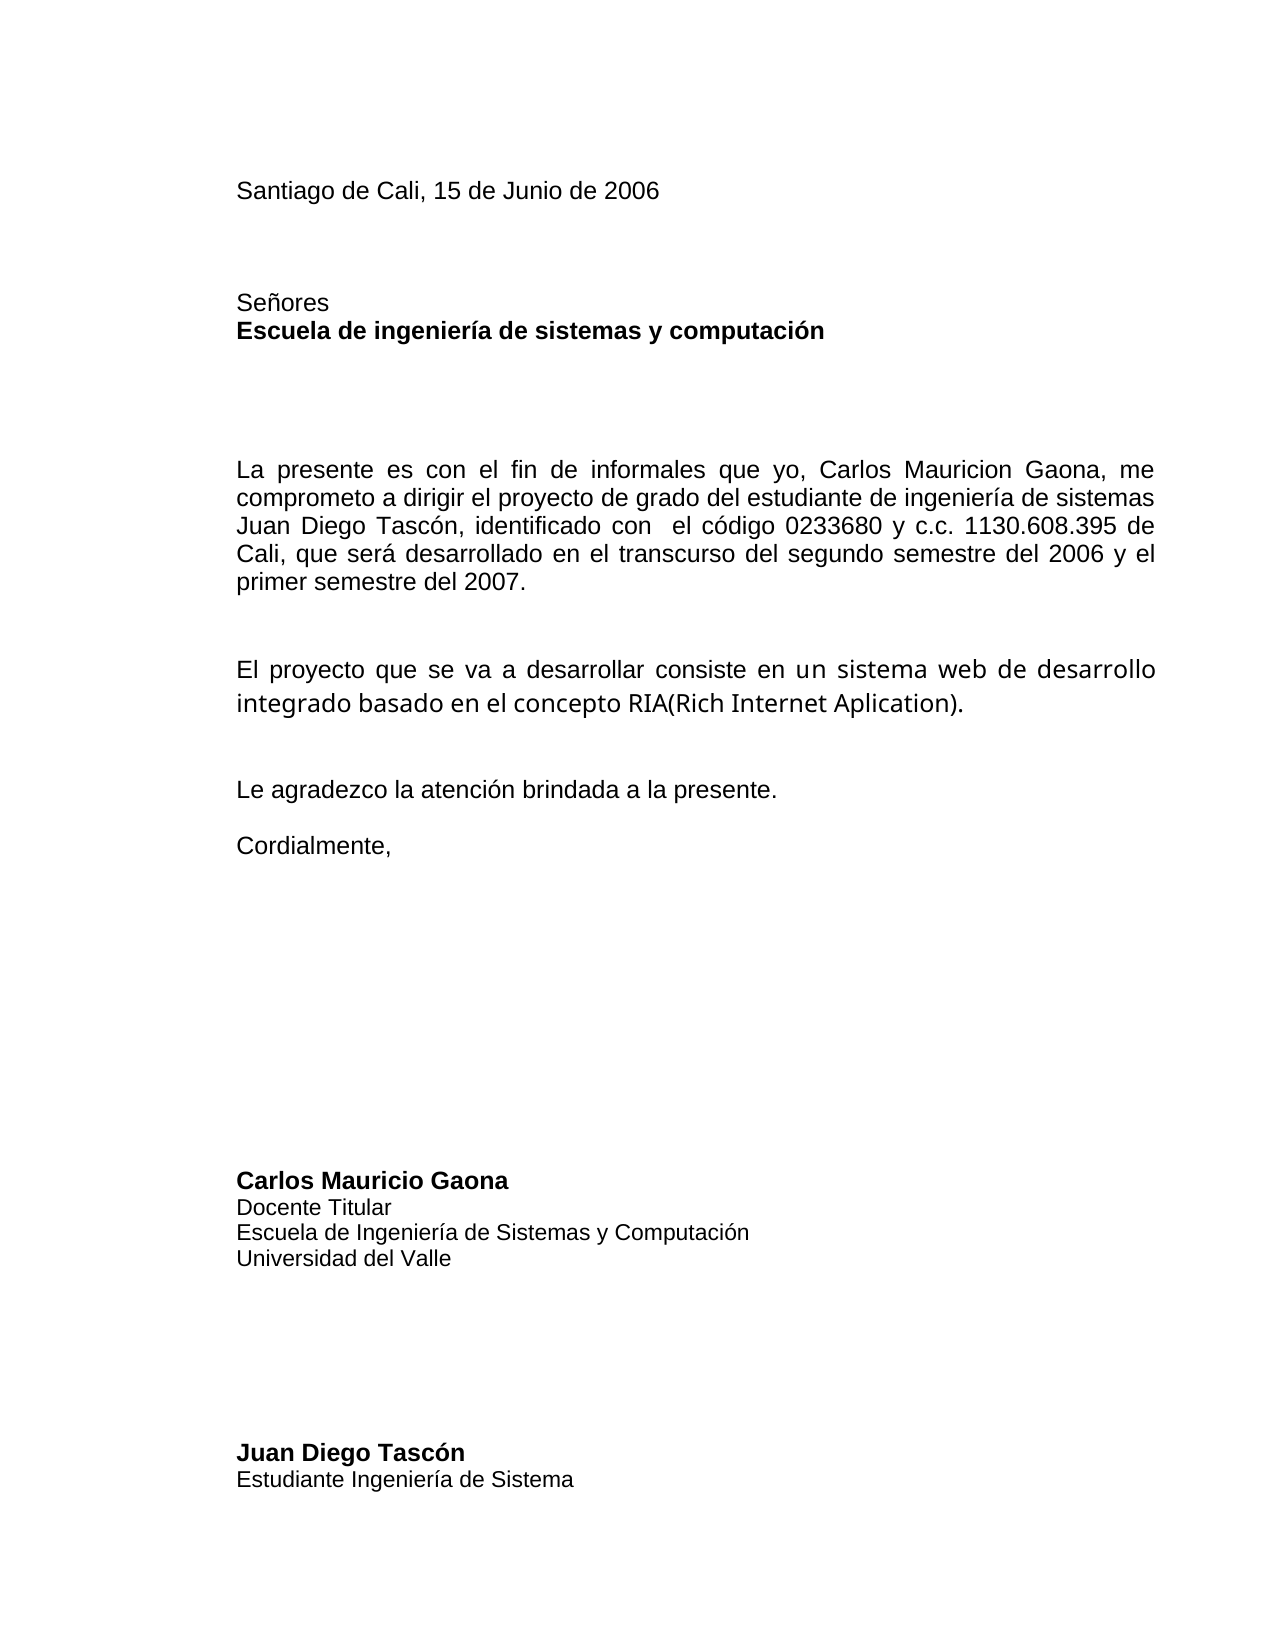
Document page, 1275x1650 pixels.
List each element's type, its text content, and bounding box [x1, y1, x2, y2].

text Docente Titular [236, 1194, 1157, 1220]
text Estudiante Ingeniería de Sistema [236, 1467, 1157, 1492]
text Le agradezco la atención brindada a la presente. [236, 776, 1157, 804]
text Escuela de ingeniería de sistemas y computación [236, 317, 1157, 345]
text Universidad del Valle [236, 1246, 1157, 1271]
text Cordialmente, [236, 832, 1157, 859]
text Escuela de Ingeniería de Sistemas y Computación [236, 1220, 1157, 1246]
text La presente es con el fin de informales que yo, Carlos Mauricion Gaona, me comprometo a dirigir el proyecto de grado del estudiante de ingeniería de sistemas Juan Diego Tascón, identificado con el código 0233680 y c.c. 1130.608.395 de Cali, que será desarrollado en el transcurso del segundo semestre del 2006 y el primer semestre del 2007. [236, 456, 1157, 596]
text Carlos Mauricio Gaona [236, 1167, 1157, 1194]
text El proyecto que se va a desarrollar consiste en un sistema web de desarrollo integrado basado en el concepto RIA(Rich Internet Aplication). [236, 652, 1157, 720]
text Señores [236, 289, 1157, 317]
text Juan Diego Tascón [236, 1439, 1157, 1467]
text Santiago de Cali, 15 de Junio de 2006 [236, 177, 1157, 205]
